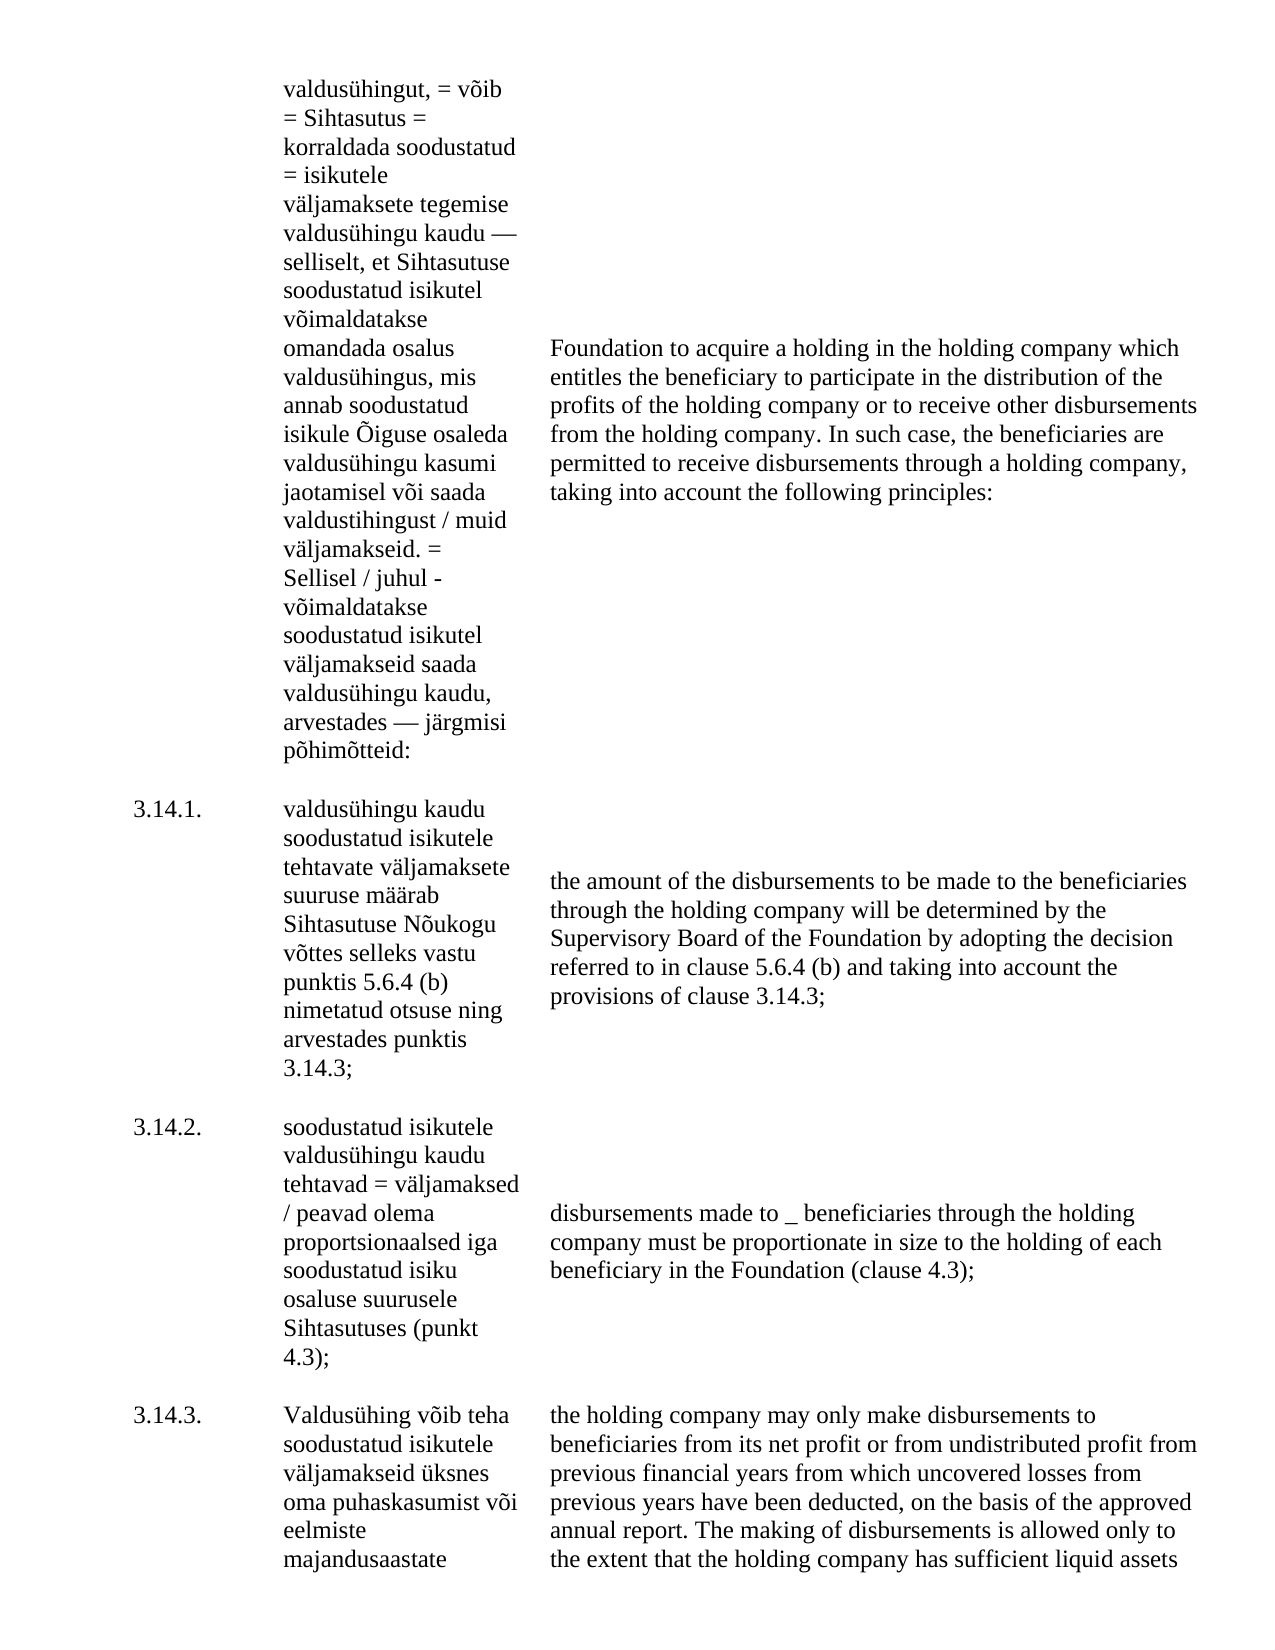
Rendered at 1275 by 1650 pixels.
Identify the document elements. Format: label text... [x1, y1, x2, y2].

table_cell the amount of the disbursements to be made to the beneficiaries through the holding company will be determined by the Supervisory Board of the Foundation by adopting the decision referred to in clause 5.6.4 (b) and taking into account the provisions of clause 3.14.3; [535, 779, 1216, 1097]
table_cell the holding company may only make disbursements to beneficiaries from its net profit or from undistributed profit from previous financial years from which uncovered losses from previous years have been deducted, on the basis of the approved annual report. The making of disbursements is allowed only to the extent that the holding company has sufficient liquid assets [535, 1385, 1216, 1588]
table_cell soodustatud isikutele valdusühingu kaudu tehtavad = väljamaksed / peavad olema proportsionaalsed iga soodustatud isiku osaluse suurusele Sihtasutuses (punkt 4.3); [118, 1097, 535, 1385]
table_cell Valdusühing võib teha soodustatud isikutele väljamakseid üksnes oma puhaskasumist või eelmiste majandusaastate [118, 1385, 535, 1588]
table_cell Foundation to acquire a holding in the holding company which entitles the beneficiary to participate in the distribution of the profits of the holding company or to receive other disbursements from the holding company. In such case, the beneficiaries are permitted to receive disbursements through a holding company, taking into account the following principles: [535, 59, 1216, 779]
table_cell disbursements made to _ beneficiaries through the holding company must be proportionate in size to the holding of each beneficiary in the Foundation (clause 4.3); [535, 1097, 1216, 1385]
table_cell valdusühingu kaudu soodustatud isikutele tehtavate väljamaksete suuruse määrab Sihtasutuse Nõukogu võttes selleks vastu punktis 5.6.4 (b) nimetatud otsuse ning arvestades punktis 3.14.3; [118, 779, 535, 1097]
table_cell valdusühingut, = võib = Sihtasutus = korraldada soodustatud = isikutele väljamaksete tegemise valdusühingu kaudu — selliselt, et Sihtasutuse soodustatud isikutel võimaldatakse omandada osalus valdusühingus, mis annab soodustatud isikule Õiguse osaleda valdusühingu kasumi jaotamisel või saada valdustihingust / muid väljamakseid. = Sellisel / juhul - võimaldatakse soodustatud isikutel väljamakseid saada valdusühingu kaudu, arvestades — järgmisi põhimõtteid: [118, 59, 535, 779]
